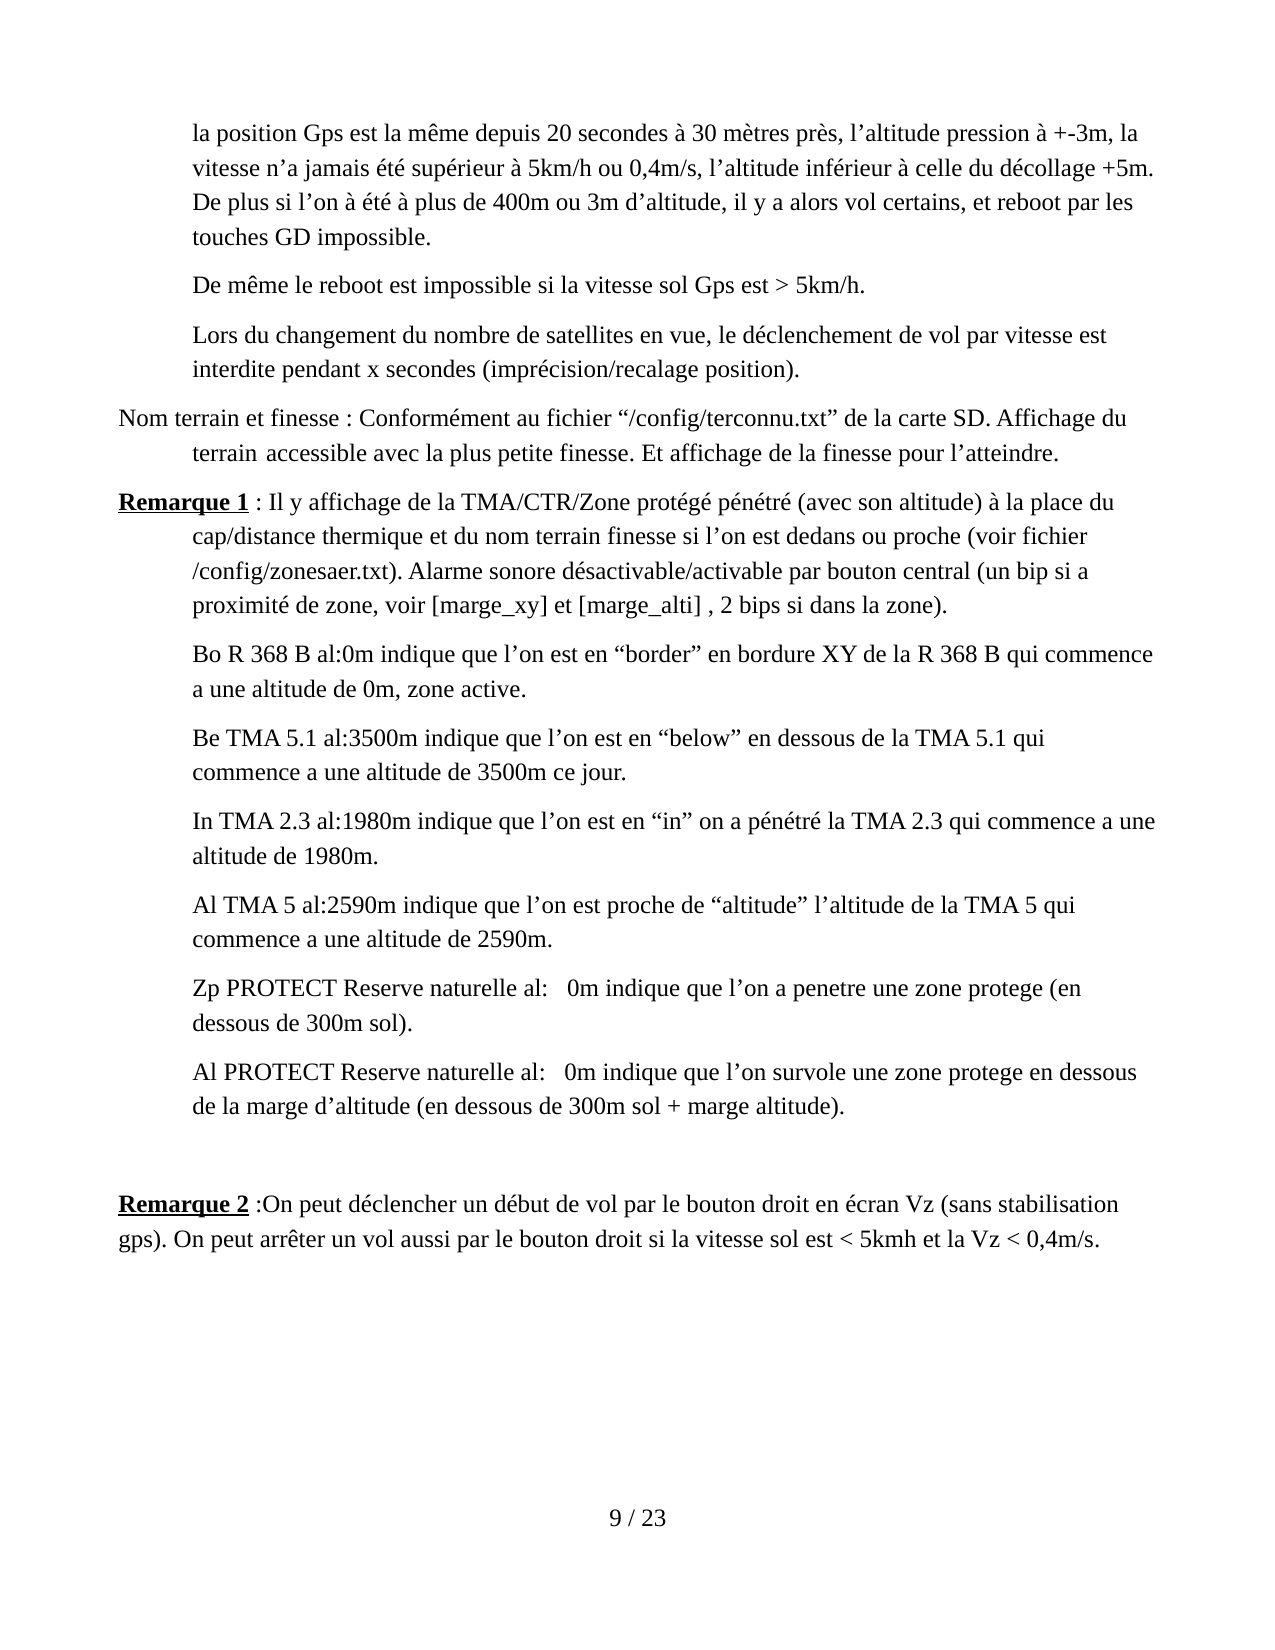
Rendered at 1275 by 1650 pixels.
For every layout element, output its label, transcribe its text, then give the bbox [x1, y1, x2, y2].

text In TMA 2.3 al:1980m indique que l’on est en “in” on a pénétré la TMA 2.3 qui commence a une altitude de 1980m. [118, 806, 1157, 869]
text Lors du changement du nombre de satellites en vue, le déclenchement de vol par vitesse est interdite pendant x secondes (imprécision/recalage position). [118, 320, 1157, 383]
text Nom terrain et finesse : Conformément au fichier “/config/terconnu.txt” de la carte SD. Affichage du terrain accessible avec la plus petite finesse. Et affichage de la finesse pour l’atteindre. [118, 403, 1157, 466]
text Al PROTECT Reserve naturelle al: 0m indique que l’on survole une zone protege en dessous de la marge d’altitude (en dessous de 300m sol + marge altitude). [118, 1057, 1157, 1120]
text Al TMA 5 al:2590m indique que l’on est proche de “altitude” l’altitude de la TMA 5 qui commence a une altitude de 2590m. [118, 890, 1157, 953]
text Be TMA 5.1 al:3500m indique que l’on est en “below” en dessous de la TMA 5.1 qui commence a une altitude de 3500m ce jour. [118, 723, 1157, 786]
text Bo R 368 B al:0m indique que l’on est en “border” en bordure XY de la R 368 B qui commence a une altitude de 0m, zone active. [118, 639, 1157, 702]
text De même le reboot est impossible si la vitesse sol Gps est > 5km/h. [118, 271, 1157, 299]
text la position Gps est la même depuis 20 secondes à 30 mètres près, l’altitude pression à +-3m, la vitesse n’a jamais été supérieur à 5km/h ou 0,4m/s, l’altitude inférieur à celle du décollage +5m. De plus si l’on à été à plus de 400m ou 3m d’altitude, il y a alors vol certains, et reboot par les touches GD impossible. [118, 118, 1157, 250]
text Zp PROTECT Reserve naturelle al: 0m indique que l’on a penetre une zone protege (en dessous de 300m sol). [118, 973, 1157, 1037]
text Remarque 2 :On peut déclencher un début de vol par le bouton droit en écran Vz (sans stabilisation gps). On peut arrêter un vol aussi par le bouton droit si la vitesse sol est < 5kmh et la Vz < 0,4m/s. [118, 1189, 1157, 1253]
text Remarque 1 : Il y affichage de la TMA/CTR/Zone protégé pénétré (avec son altitude) à la place du cap/distance thermique et du nom terrain finesse si l’on est dedans ou proche (voir fichier /config/zonesaer.txt). Alarme sonore désactivable/activable par bouton central (un bip si a proximité de zone, voir [marge_xy] et [marge_alti] , 2 bips si dans la zone). [118, 487, 1157, 619]
